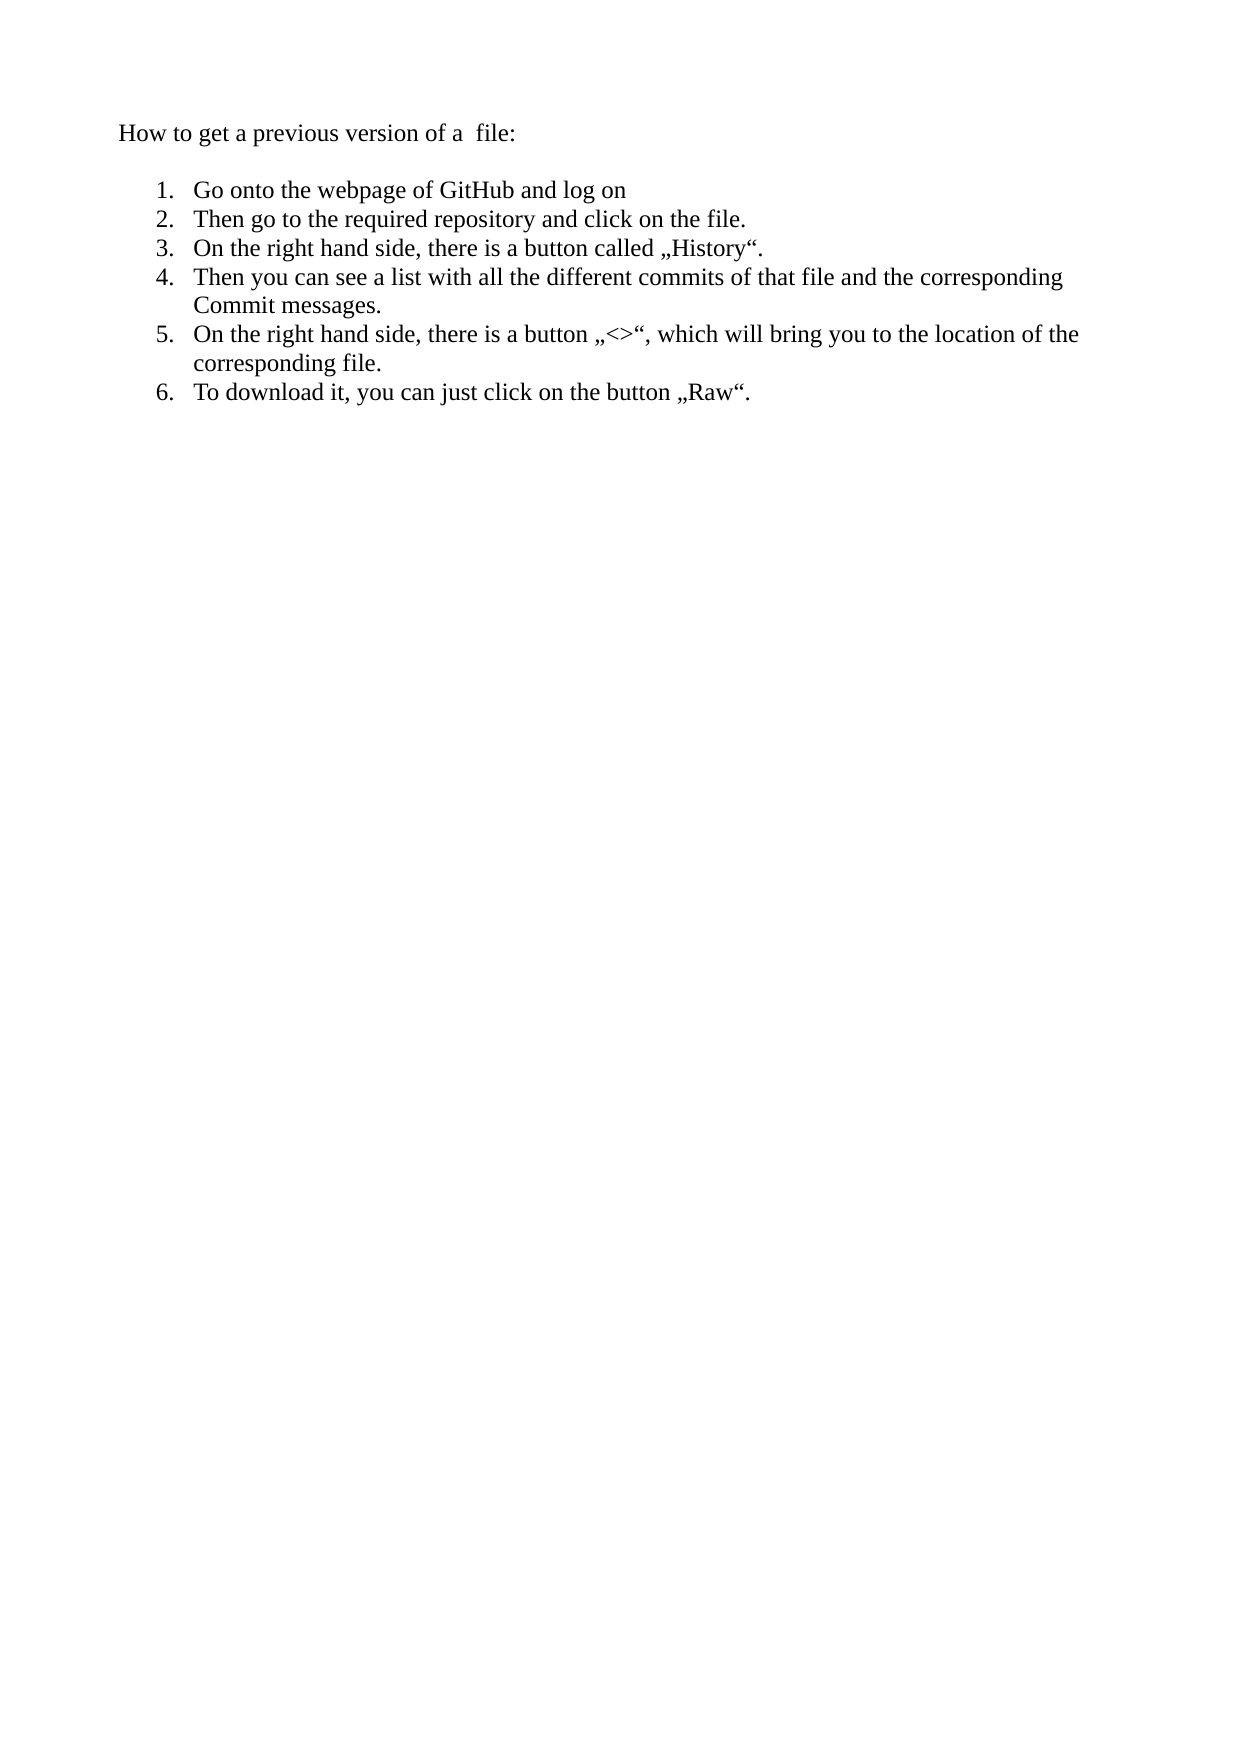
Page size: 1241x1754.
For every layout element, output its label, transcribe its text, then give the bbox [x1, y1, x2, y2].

list Go onto the webpage of GitHub and log on [156, 176, 1122, 204]
list To download it, you can just click on the button „Raw“. [156, 377, 1122, 406]
text How to get a previous version of a file: [118, 118, 1122, 147]
list On the right hand side, there is a button „<>“, which will bring you to the location of the corresponding file. [156, 319, 1122, 377]
list Then you can see a list with all the different commits of that file and the corresponding Commit messages. [156, 262, 1122, 319]
list On the right hand side, there is a button called „History“. [156, 233, 1122, 262]
list Then go to the required repository and click on the file. [156, 204, 1122, 233]
